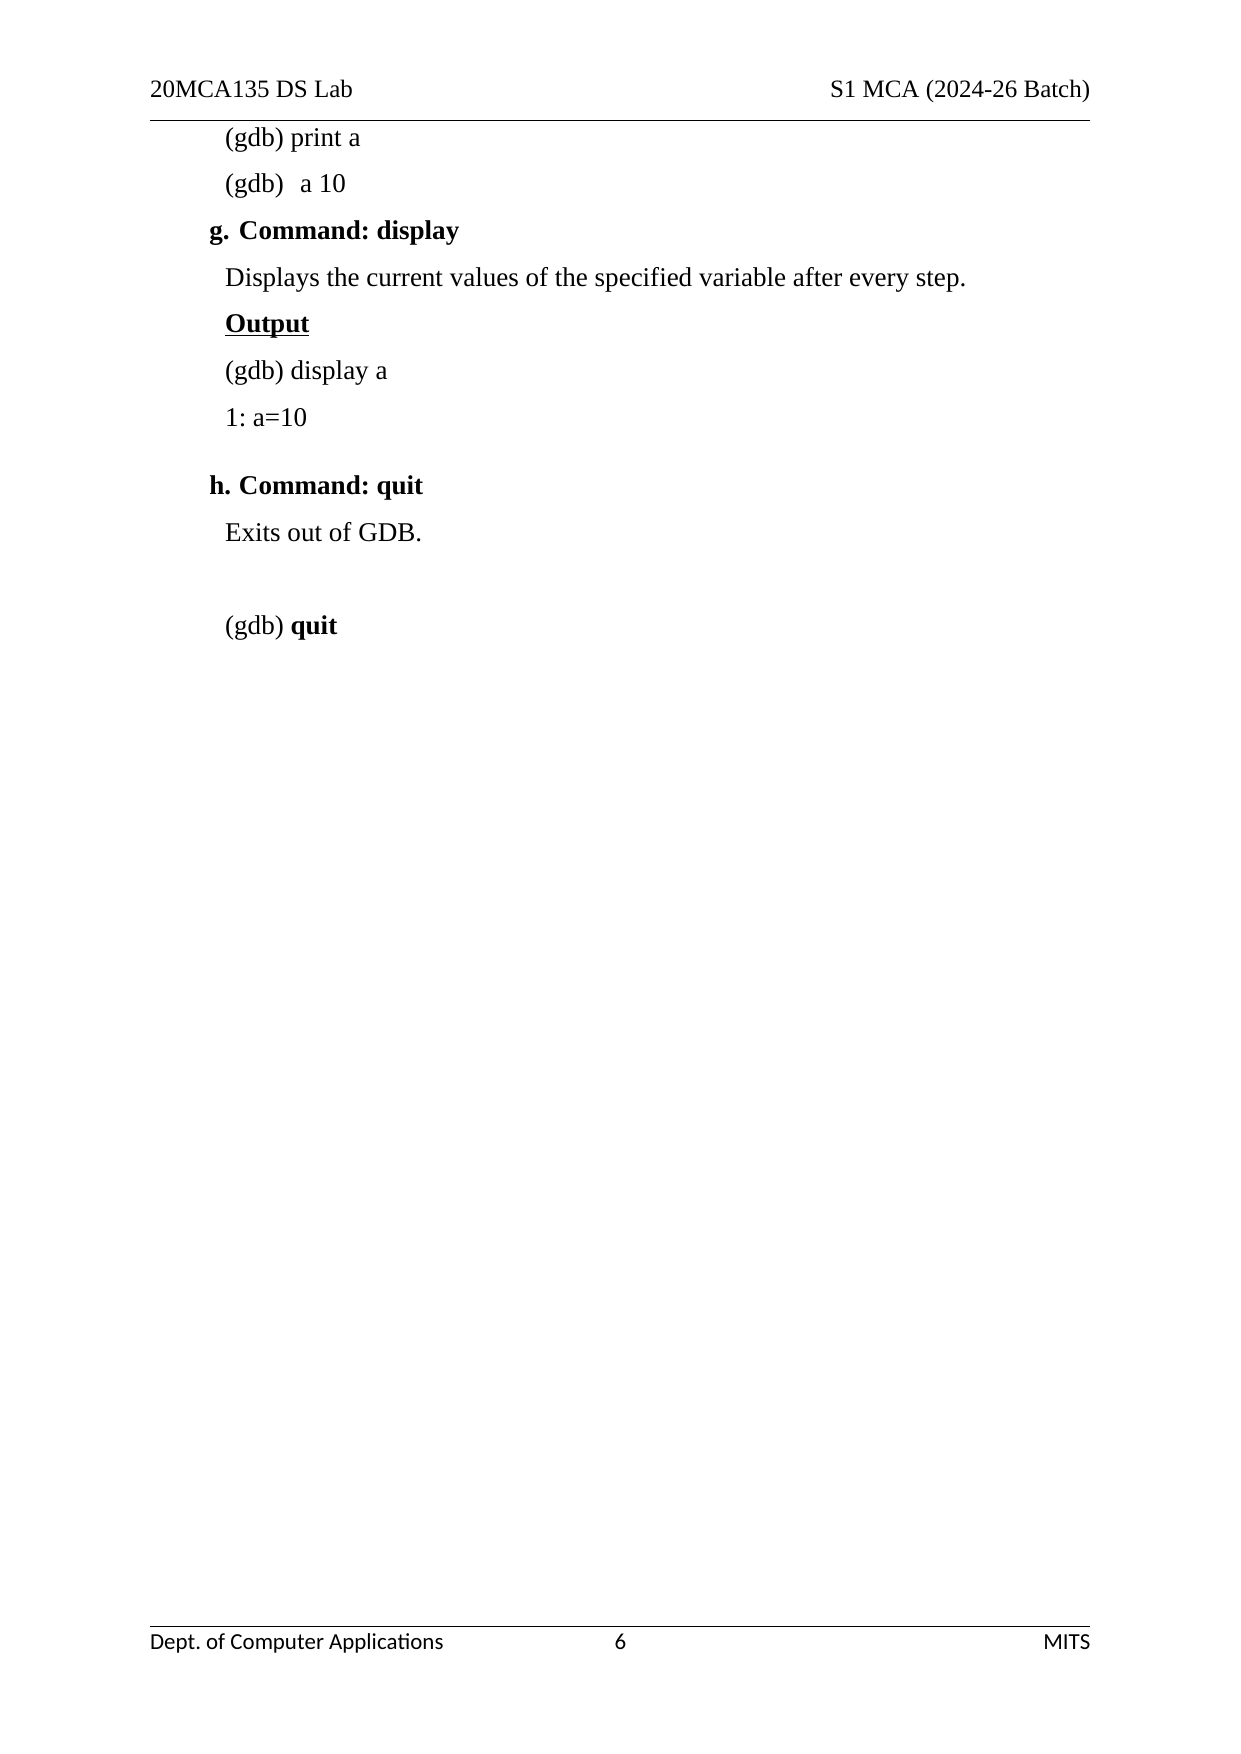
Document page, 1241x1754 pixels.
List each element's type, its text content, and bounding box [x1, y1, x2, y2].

text Displays the current values of the specified variable after every step. [225, 261, 1090, 292]
text Exits out of GDB. [225, 516, 1090, 547]
text (gdb) display a [225, 354, 1090, 385]
text (gdb) quit [225, 609, 1090, 640]
text 1: a=10 [225, 401, 1090, 432]
text (gdb) a 10 [225, 168, 1090, 199]
list Command: display [209, 214, 1090, 245]
text (gdb) print a [225, 121, 1090, 152]
list Command: quit [209, 469, 1090, 500]
text Output [225, 308, 1090, 339]
